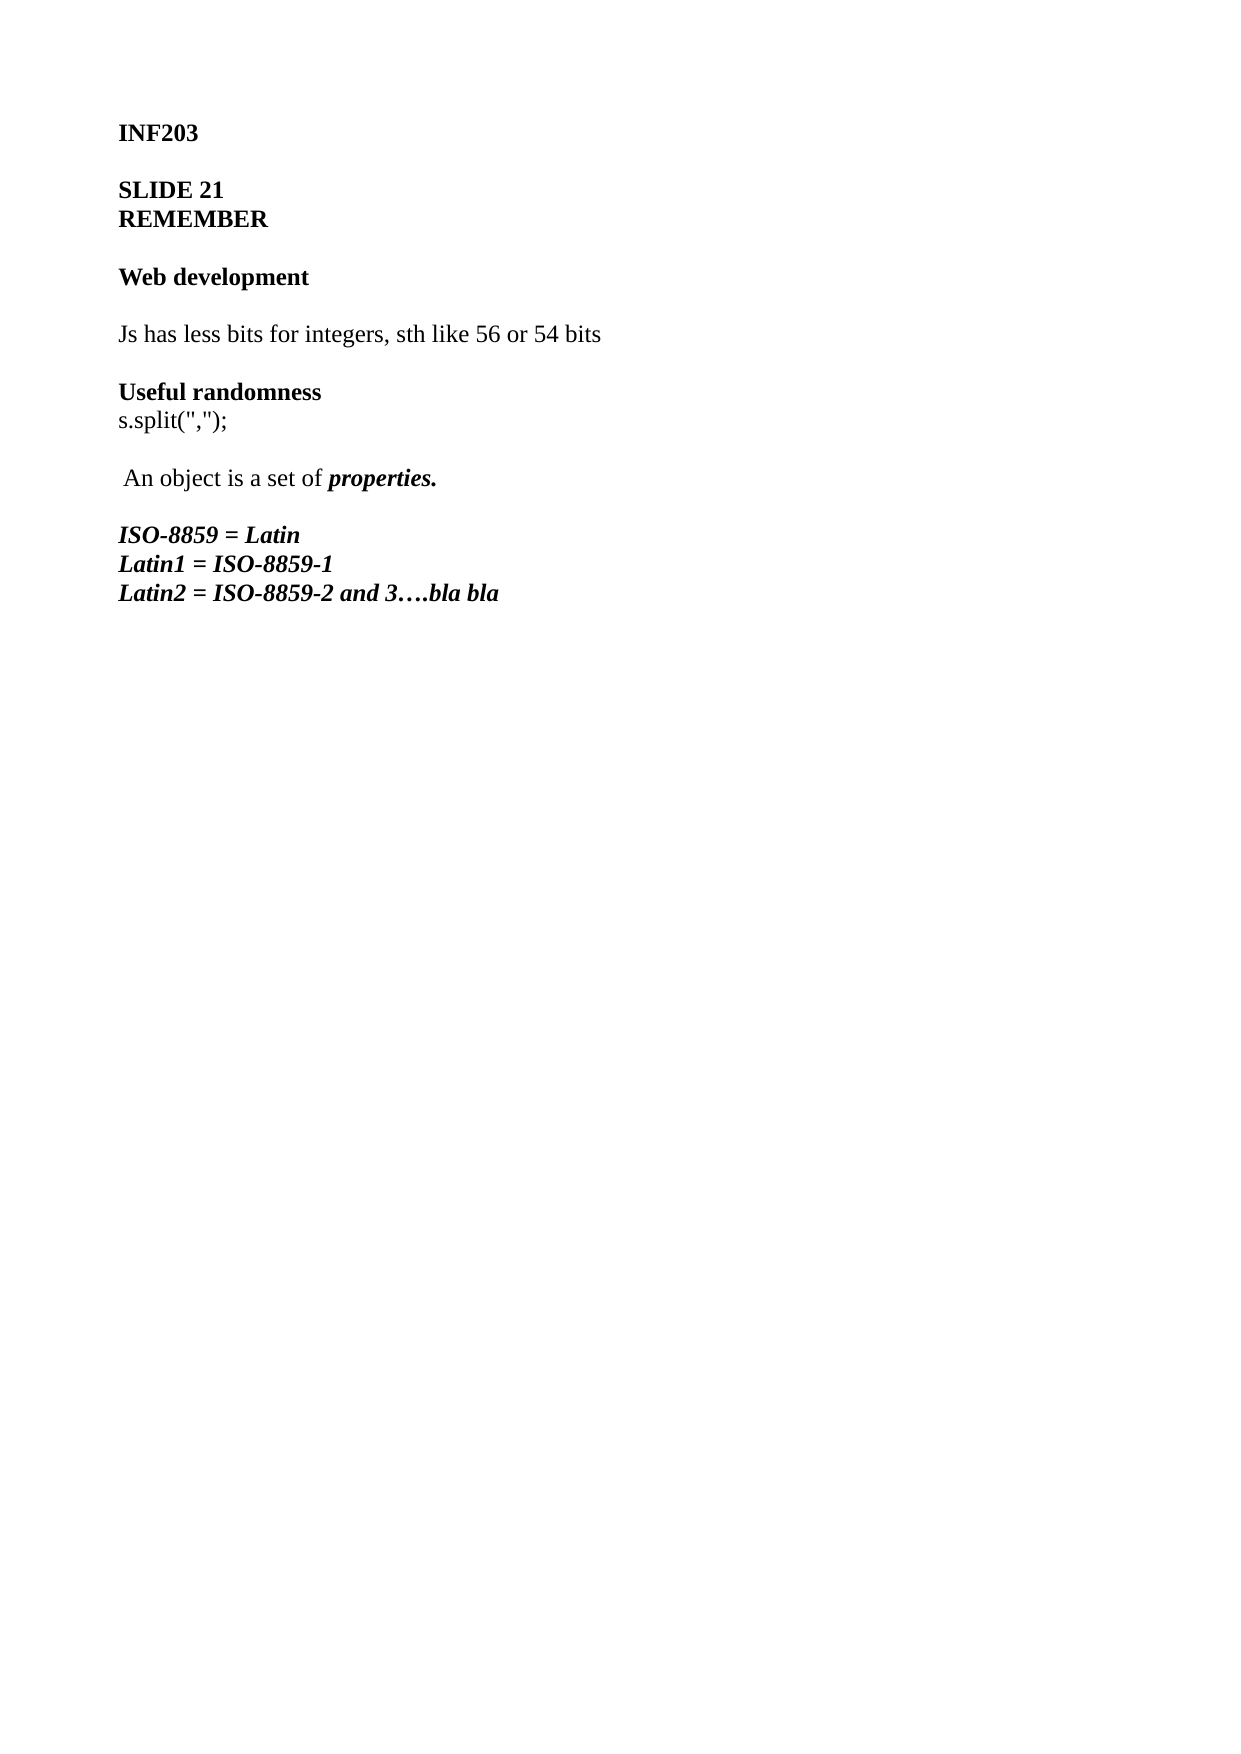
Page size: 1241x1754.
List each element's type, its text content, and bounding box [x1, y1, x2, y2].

text Js has less bits for integers, sth like 56 or 54 bits [118, 319, 1122, 348]
text INF203 [118, 118, 1122, 147]
text Latin1 = ISO-8859-1 [118, 549, 1122, 578]
text Web development [118, 262, 1122, 291]
text REMEMBER [118, 204, 1122, 233]
text ISO-8859 = Latin [118, 521, 1122, 549]
text Useful randomness [118, 377, 1122, 406]
text Latin2 = ISO-8859-2 and 3….bla bla [118, 578, 1122, 607]
text An object is a set of properties. [118, 463, 1122, 492]
text s.split(","); [118, 406, 1122, 434]
text SLIDE 21 [118, 176, 1122, 204]
